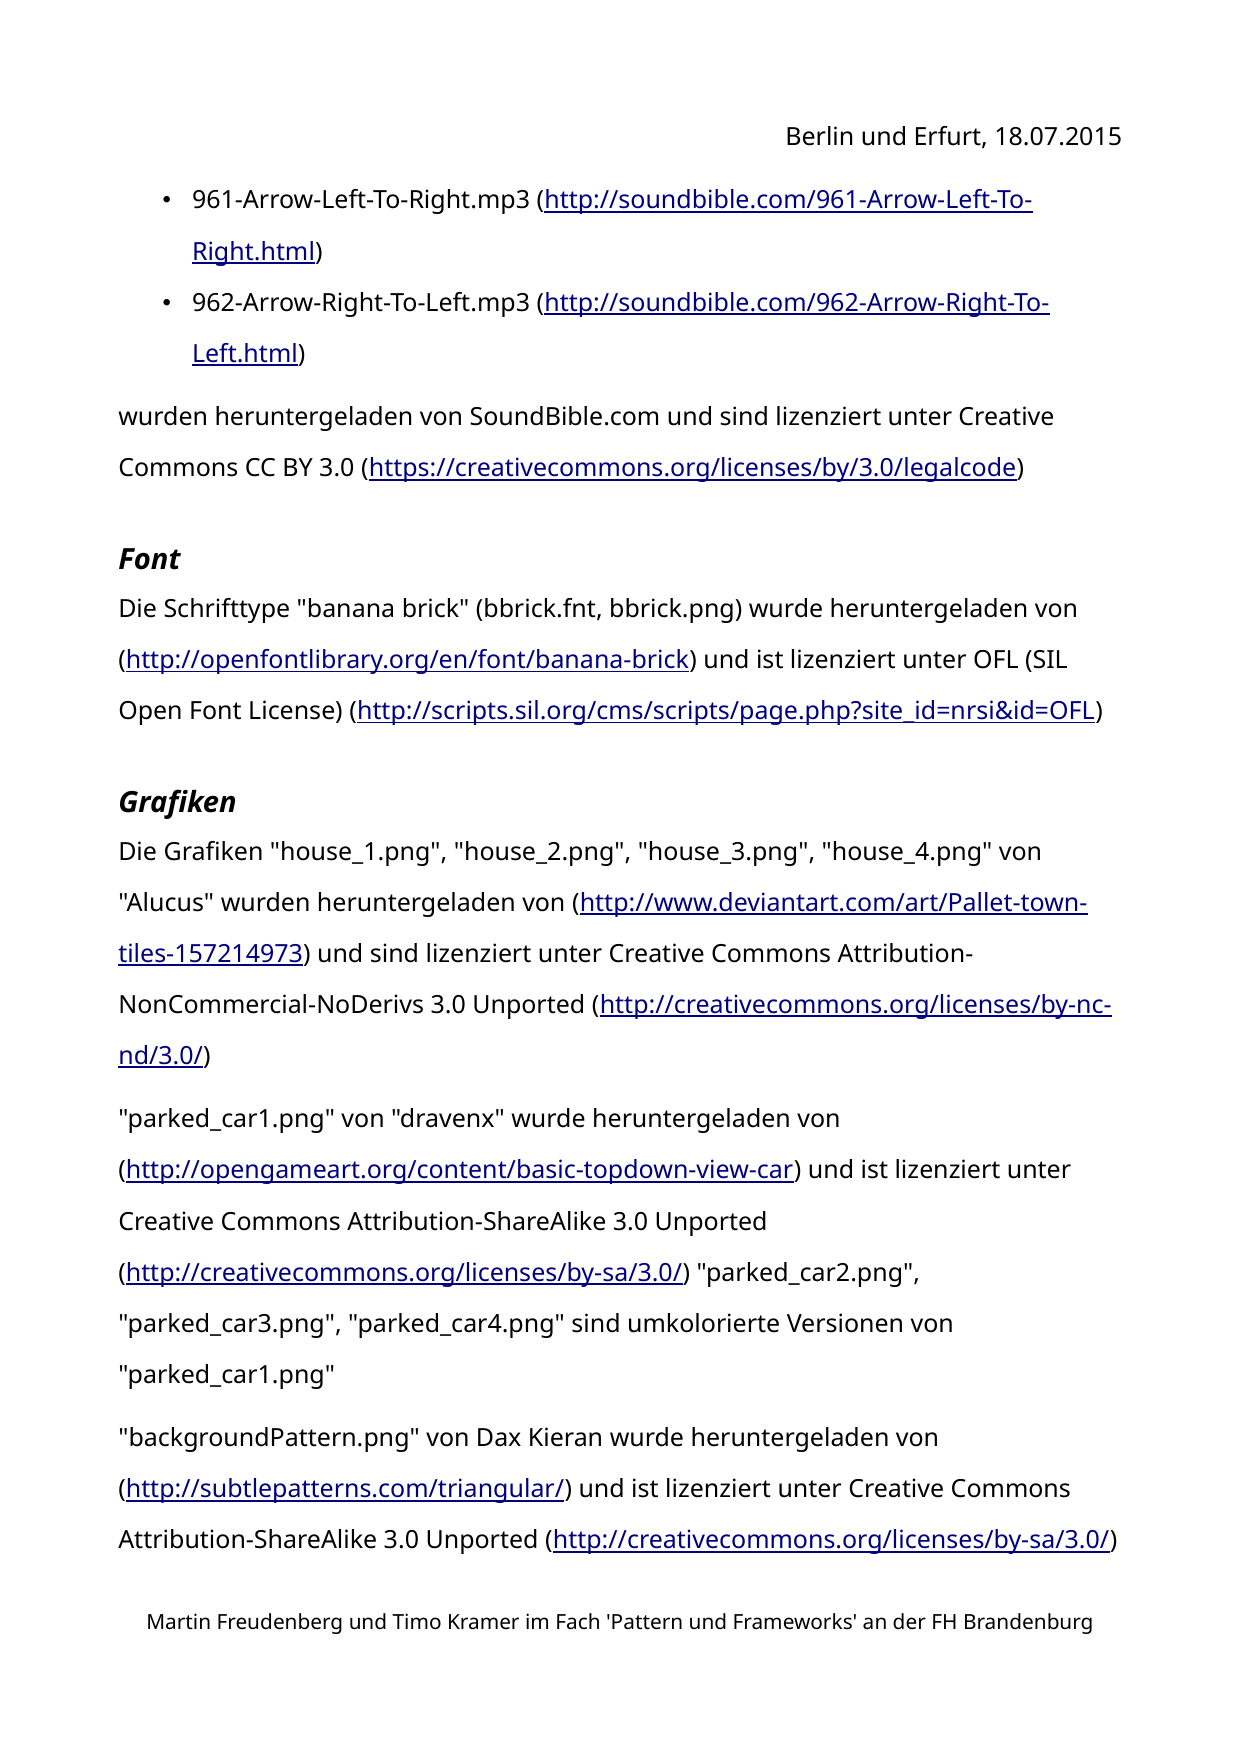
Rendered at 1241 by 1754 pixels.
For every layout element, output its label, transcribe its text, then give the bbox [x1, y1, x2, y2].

text Die Schrifttype "banana brick" (bbrick.fnt, bbrick.png) wurde heruntergeladen von (http://openfontlibrary.org/en/font/banana-brick) und ist lizenziert unter OFL (SIL Open Font License) (http://scripts.sil.org/cms/scripts/page.php?site_id=nrsi&id=OFL) [118, 591, 1122, 727]
text wurden heruntergeladen von SoundBible.com und sind lizenziert unter Creative Commons CC BY 3.0 (https://creativecommons.org/licenses/by/3.0/legalcode) [118, 399, 1122, 484]
subtitle Font [118, 538, 1122, 578]
text "parked_car1.png" von "dravenx" wurde heruntergeladen von (http://opengameart.org/content/basic-topdown-view-car) und ist lizenziert unter Creative Commons Attribution-ShareAlike 3.0 Unported (http://creativecommons.org/licenses/by-sa/3.0/) "parked_car2.png", "parked_car3.png", "parked_car4.png" sind umkolorierte Versionen von "parked_car1.png" [118, 1101, 1122, 1390]
list 961-Arrow-Left-To-Right.mp3 (http://soundbible.com/961-Arrow-Left-To-Right.html) [162, 182, 1122, 267]
text Die Grafiken "house_1.png", "house_2.png", "house_3.png", "house_4.png" von "Alucus" wurden heruntergeladen von (http://www.deviantart.com/art/Pallet-town-tiles-157214973) und sind lizenziert unter Creative Commons Attribution-NonCommercial-NoDerivs 3.0 Unported (http://creativecommons.org/licenses/by-nc-nd/3.0/) [118, 833, 1122, 1072]
text "backgroundPattern.png" von Dax Kieran wurde heruntergeladen von (http://subtlepatterns.com/triangular/) und ist lizenziert unter Creative Commons Attribution-ShareAlike 3.0 Unported (http://creativecommons.org/licenses/by-sa/3.0/) [118, 1420, 1122, 1556]
subtitle Grafiken [118, 781, 1122, 821]
list 962-Arrow-Right-To-Left.mp3 (http://soundbible.com/962-Arrow-Right-To-Left.html) [162, 284, 1122, 369]
